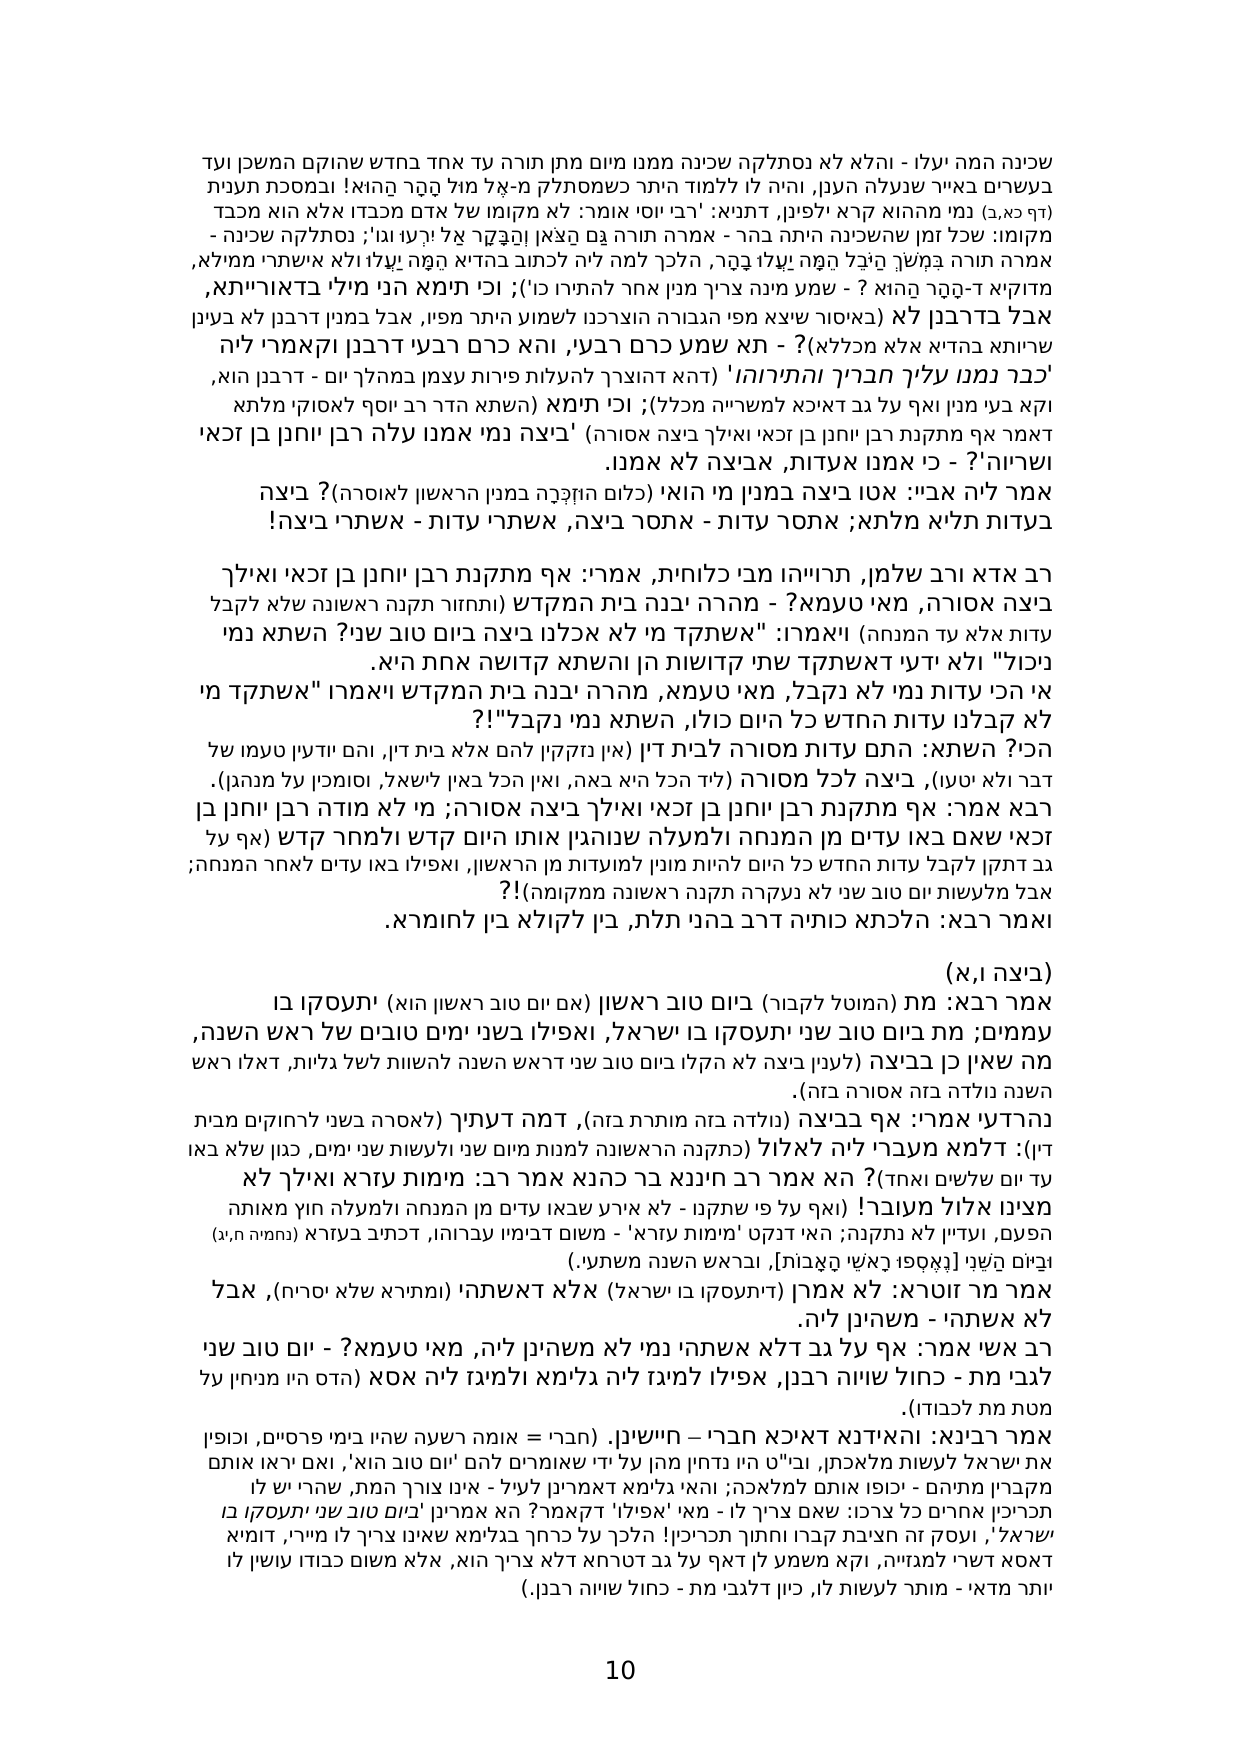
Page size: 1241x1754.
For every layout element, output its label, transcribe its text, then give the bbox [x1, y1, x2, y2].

text אמר מר זוטרא: לא אמרן (דיתעסקו בו ישראל) אלא דאשתהי (ומתירא שלא יסריח), אבל לא אשתהי - משהינן ליה. [187, 1275, 1053, 1333]
text ואמר רבא: הלכתא כותיה דרב בהני תלת, בין לקולא בין לחומרא. [187, 905, 1053, 934]
text נהרדעי אמרי: אף בביצה (נולדה בזה מותרת בזה), דמה דעתיך (לאסרה בשני לרחוקים מבית דין): דלמא מעברי ליה לאלול (כתקנה הראשונה למנות מיום שני ולעשות שני ימים, כגון שלא באו עד יום שלשים ואחד)? הא אמר רב חיננא בר כהנא אמר רב: מימות עזרא ואילך לא מצינו אלול מעובר! (ואף על פי שתקנו - לא אירע שבאו עדים מן המנחה ולמעלה חוץ מאותה הפעם, ועדיין לא נתקנה; האי דנקט 'מימות עזרא' - משום דבימיו עברוהו, דכתיב בעזרא (נחמיה ח,יג) וּבַיּוֹם הַשֵּׁנִי [נֶאֶסְפוּ רָאשֵׁי הָאָבוֹת], ובראש השנה משתעי.) [187, 1104, 1053, 1275]
text (ביצה ו,א) [187, 958, 1053, 987]
text רבא אמר: אף מתקנת רבן יוחנן בן זכאי ואילך ביצה אסורה; מי לא מודה רבן יוחנן בן זכאי שאם באו עדים מן המנחה ולמעלה שנוהגין אותו היום קדש ולמחר קדש (אף על גב דתקן לקבל עדות החדש כל היום להיות מונין למועדות מן הראשון, ואפילו באו עדים לאחר המנחה; אבל מלעשות יום טוב שני לא נעקרה תקנה ראשונה ממקומה)!? [187, 793, 1053, 905]
text הכי? השתא: התם עדות מסורה לבית דין (אין נזקקין להם אלא בית דין, והם יודעין טעמו של דבר ולא יטעו), ביצה לכל מסורה (ליד הכל היא באה, ואין הכל באין לישאל, וסומכין על מנהגן). [187, 735, 1053, 793]
text שכינה המה יעלו - והלא לא נסתלקה שכינה ממנו מיום מתן תורה עד אחד בחדש שהוקם המשכן ועד בעשרים באייר שנעלה הענן, והיה לו ללמוד היתר כשמסתלק מ-אֶל מוּל הָהָר הַהוּא! ובמסכת תענית (דף כא,ב) נמי מההוא קרא ילפינן, דתניא: 'רבי יוסי אומר: לא מקומו של אדם מכבדו אלא הוא מכבד מקומו: שכל זמן שהשכינה היתה בהר - אמרה תורה גַּם הַצֹּאן וְהַבָּקָר אַל יִרְעוּ וגו'; נסתלקה שכינה - אמרה תורה בִּמְשֹׁךְ הַיֹּבֵל הֵמָּה יַעֲלוּ בָהָר, הלכך למה ליה לכתוב בהדיא הֵמָּה יַעֲלוּ ולא אישתרי ממילא, מדוקיא ד-הָהָר הַהוּא ? - שמע מינה צריך מנין אחר להתירו כו'); וכי תימא הני מילי בדאורייתא, אבל בדרבנן לא (באיסור שיצא מפי הגבורה הוצרכנו לשמוע היתר מפיו, אבל במנין דרבנן לא בעינן שריותא בהדיא אלא מכללא)? - תא שמע כרם רבעי, והא כרם רבעי דרבנן וקאמרי ליה 'כבר נמנו עליך חבריך והתירוהו' (דהא דהוצרך להעלות פירות עצמן במהלך יום - דרבנן הוא, וקא בעי מנין ואף על גב דאיכא למשרייה מכלל); וכי תימא (השתא הדר רב יוסף לאסוקי מלתא דאמר אף מתקנת רבן יוחנן בן זכאי ואילך ביצה אסורה) 'ביצה נמי אמנו עלה רבן יוחנן בן זכאי ושריוה'? - כי אמנו אעדות, אביצה לא אמנו. [187, 150, 1053, 477]
text אמר רבא: מת (המוטל לקבור) ביום טוב ראשון (אם יום טוב ראשון הוא) יתעסקו בו עממים; מת ביום טוב שני יתעסקו בו ישראל, ואפילו בשני ימים טובים של ראש השנה, מה שאין כן בביצה (לענין ביצה לא הקלו ביום טוב שני דראש השנה להשוות לשל גליות, דאלו ראש השנה נולדה בזה אסורה בזה). [187, 987, 1053, 1104]
text רב אדא ורב שלמן, תרוייהו מבי כלוחית, אמרי: אף מתקנת רבן יוחנן בן זכאי ואילך ביצה אסורה, מאי טעמא? - מהרה יבנה בית המקדש (ותחזור תקנה ראשונה שלא לקבל עדות אלא עד המנחה) ויאמרו: "אשתקד מי לא אכלנו ביצה ביום טוב שני? השתא נמי ניכול" ולא ידעי דאשתקד שתי קדושות הן והשתא קדושה אחת היא. [187, 559, 1053, 676]
text אי הכי עדות נמי לא נקבל, מאי טעמא, מהרה יבנה בית המקדש ויאמרו "אשתקד מי לא קבלנו עדות החדש כל היום כולו, השתא נמי נקבל"!? [187, 676, 1053, 735]
text אמר ליה אביי: אטו ביצה במנין מי הואי (כלום הוּזְכְּרָה במנין הראשון לאוסרה)? ביצה בעדות תליא מלתא; אתסר עדות - אתסר ביצה, אשתרי עדות - אשתרי ביצה! [187, 477, 1053, 535]
text אמר רבינא: והאידנא דאיכא חברי – חיישינן. (חברי = אומה רשעה שהיו בימי פרסיים, וכופין את ישראל לעשות מלאכתן, ובי"ט היו נדחין מהן על ידי שאומרים להם 'יום טוב הוא', ואם יראו אותם מקברין מתיהם - יכופו אותם למלאכה; והאי גלימא דאמרינן לעיל - אינו צורך המת, שהרי יש לו תכריכין אחרים כל צרכו: שאם צריך לו - מאי 'אפילו' דקאמר? הא אמרינן 'ביום טוב שני יתעסקו בו ישראל', ועסק זה חציבת קברו וחתוך תכריכין! הלכך על כרחך בגלימא שאינו צריך לו מיירי, דומיא דאסא דשרי למגזייה, וקא משמע לן דאף על גב דטרחא דלא צריך הוא, אלא משום כבודו עושין לו יותר מדאי - מותר לעשות לו, כיון דלגבי מת - כחול שויוה רבנן.) [187, 1421, 1053, 1601]
text רב אשי אמר: אף על גב דלא אשתהי נמי לא משהינן ליה, מאי טעמא? - יום טוב שני לגבי מת - כחול שויוה רבנן, אפילו למיגז ליה גלימא ולמיגז ליה אסא (הדס היו מניחין על מטת מת לכבודו). [187, 1333, 1053, 1421]
